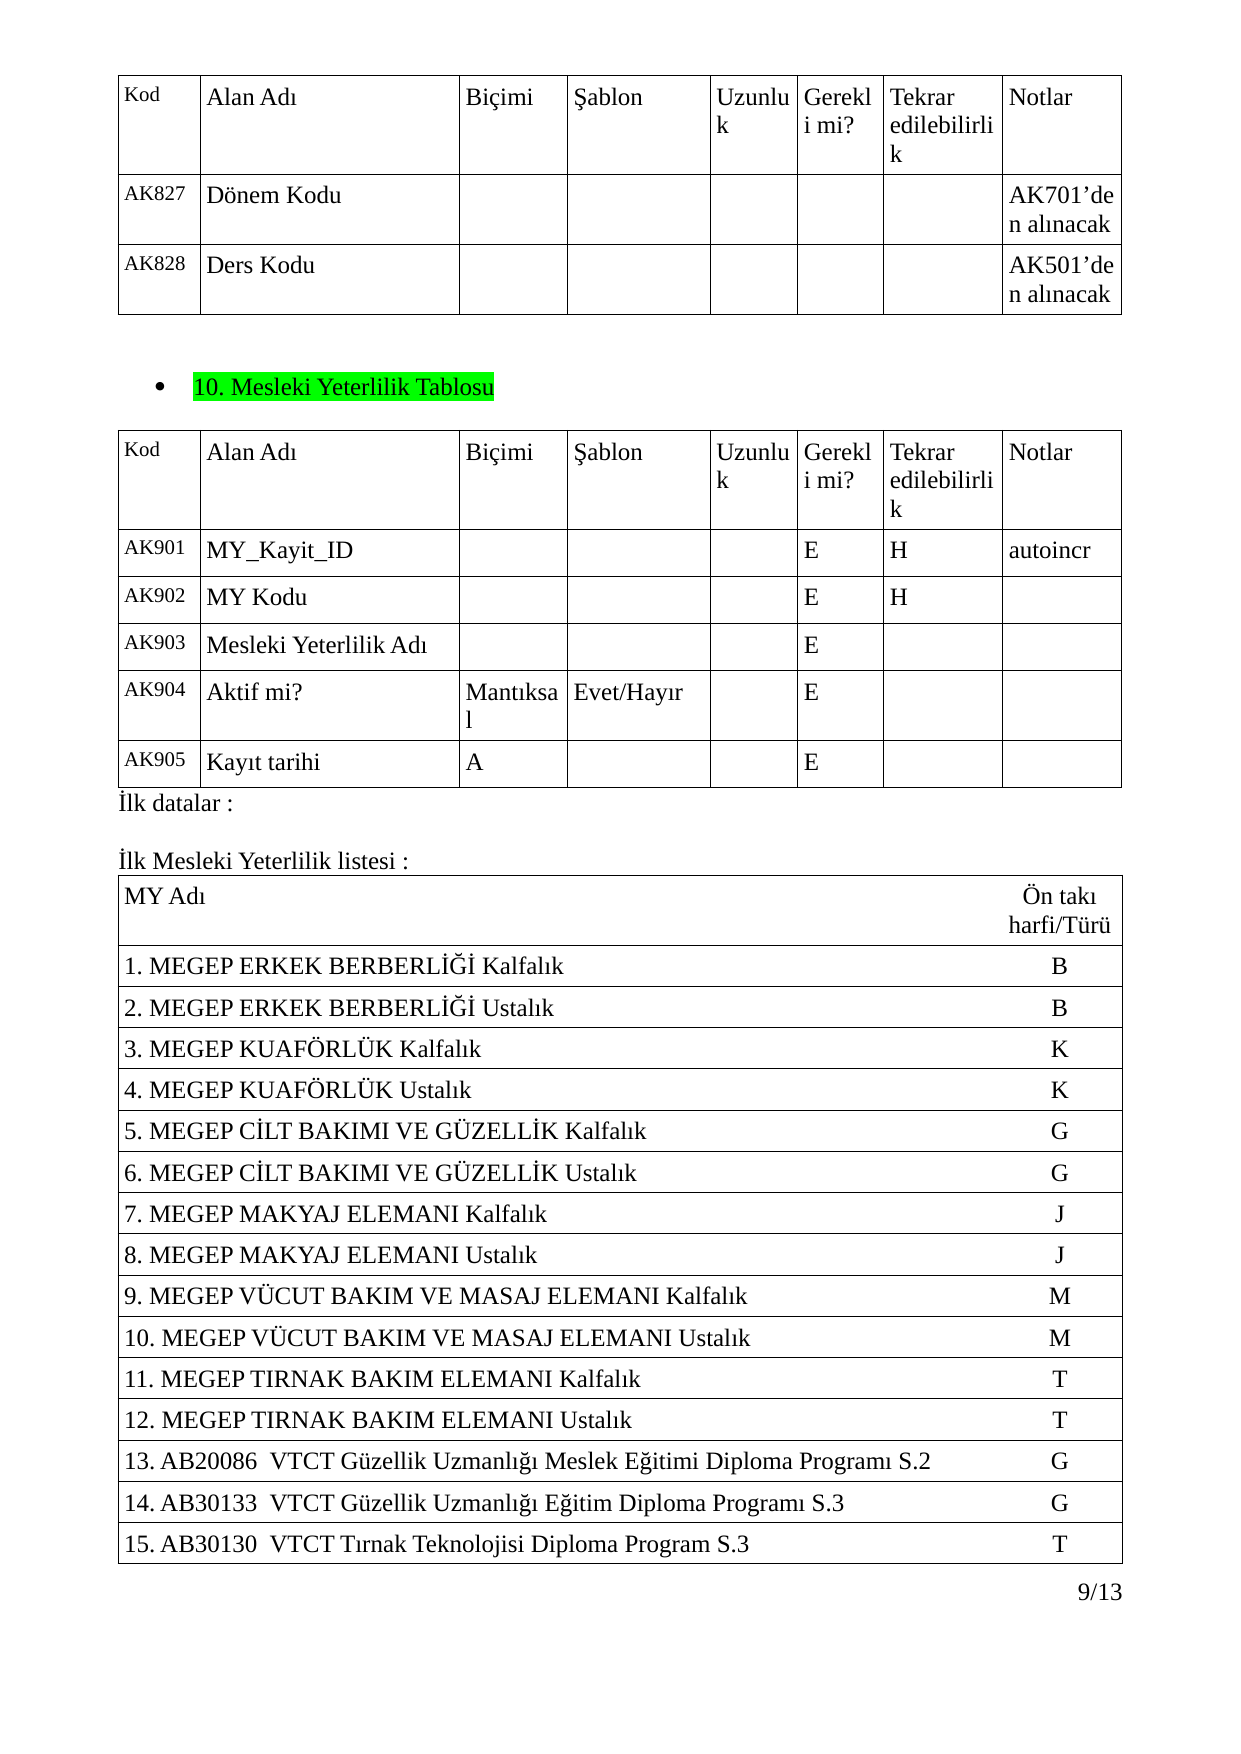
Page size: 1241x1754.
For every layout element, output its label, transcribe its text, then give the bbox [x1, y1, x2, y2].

table_cell J [997, 1193, 1122, 1233]
table_cell Mantıksal [460, 671, 567, 740]
table_cell H [884, 577, 1002, 623]
table_cell [711, 671, 797, 740]
table_cell G [997, 1152, 1122, 1192]
table_cell G [997, 1111, 1122, 1151]
table_header Şablon [568, 76, 710, 174]
table_cell [884, 175, 1002, 244]
table_header Uzunluk [711, 76, 797, 174]
table_cell [568, 577, 710, 623]
table_cell [1003, 577, 1121, 623]
table_cell M [997, 1276, 1122, 1316]
table_cell 7. MEGEP MAKYAJ ELEMANI Kalfalık [119, 1193, 997, 1233]
table_cell [568, 245, 710, 314]
table_cell 8. MEGEP MAKYAJ ELEMANI Ustalık [119, 1234, 997, 1274]
table_cell B [997, 946, 1122, 986]
list 10. Mesleki Yeterlilik Tablosu [156, 372, 1122, 401]
table_cell Dönem Kodu [201, 175, 459, 244]
table_cell AK904 [119, 671, 200, 740]
table_cell AK827 [119, 175, 200, 244]
table_header Tekrar edilebilirlik [884, 76, 1002, 174]
table_header Kod [119, 76, 200, 174]
table_header Notlar [1003, 431, 1121, 528]
table_cell M [997, 1317, 1122, 1357]
table_cell H [884, 530, 1002, 576]
table_cell [460, 624, 567, 670]
table_cell [711, 577, 797, 623]
table_cell [568, 624, 710, 670]
table_cell T [997, 1523, 1122, 1563]
table_cell E [798, 530, 883, 576]
table_cell E [798, 741, 883, 787]
table_cell [1003, 671, 1121, 740]
table_cell [884, 741, 1002, 787]
table_cell J [997, 1234, 1122, 1274]
table_cell G [997, 1482, 1122, 1522]
table_cell G [997, 1441, 1122, 1481]
table_cell Ders Kodu [201, 245, 459, 314]
table_cell [711, 245, 797, 314]
table_cell 10. MEGEP VÜCUT BAKIM VE MASAJ ELEMANI Ustalık [119, 1317, 997, 1357]
table_cell AK902 [119, 577, 200, 623]
table_cell AK905 [119, 741, 200, 787]
table_cell [1003, 624, 1121, 670]
table_cell [884, 624, 1002, 670]
table_header Kod [119, 431, 200, 528]
table_cell 12. MEGEP TIRNAK BAKIM ELEMANI Ustalık [119, 1399, 997, 1439]
table_cell 13. AB20086 VTCT Güzellik Uzmanlığı Meslek Eğitimi Diploma Programı S.2 [119, 1441, 997, 1481]
table_cell [460, 577, 567, 623]
table_cell AK701’den alınacak [1003, 175, 1121, 244]
table_cell 9. MEGEP VÜCUT BAKIM VE MASAJ ELEMANI Kalfalık [119, 1276, 997, 1316]
table_header Şablon [568, 431, 710, 528]
table_header Biçimi [460, 76, 567, 174]
table_cell AK901 [119, 530, 200, 576]
table_cell 2. MEGEP ERKEK BERBERLİĞİ Ustalık [119, 987, 997, 1027]
text İlk Mesleki Yeterlilik listesi : [118, 846, 1122, 874]
table_cell 15. AB30130 VTCT Tırnak Teknolojisi Diploma Program S.3 [119, 1523, 997, 1563]
table_cell [711, 741, 797, 787]
table_cell 14. AB30133 VTCT Güzellik Uzmanlığı Eğitim Diploma Programı S.3 [119, 1482, 997, 1522]
table_cell [798, 245, 883, 314]
table_cell [884, 245, 1002, 314]
table_header Alan Adı [201, 76, 459, 174]
table_cell 4. MEGEP KUAFÖRLÜK Ustalık [119, 1069, 997, 1109]
text İlk datalar : [118, 788, 1122, 817]
table_cell [884, 671, 1002, 740]
table_cell 11. MEGEP TIRNAK BAKIM ELEMANI Kalfalık [119, 1358, 997, 1398]
table_cell [460, 245, 567, 314]
table_cell [568, 530, 710, 576]
table_cell [798, 175, 883, 244]
table_cell Kayıt tarihi [201, 741, 459, 787]
table_cell [711, 175, 797, 244]
table_cell [460, 175, 567, 244]
table_header Notlar [1003, 76, 1121, 174]
table_cell [711, 624, 797, 670]
table_header Tekrar edilebilirlik [884, 431, 1002, 528]
table_cell 6. MEGEP CİLT BAKIMI VE GÜZELLİK Ustalık [119, 1152, 997, 1192]
table_cell [711, 530, 797, 576]
table_cell [460, 530, 567, 576]
table_header Uzunluk [711, 431, 797, 528]
table_cell Aktif mi? [201, 671, 459, 740]
table_cell Evet/Hayır [568, 671, 710, 740]
table_cell E [798, 671, 883, 740]
table_cell T [997, 1399, 1122, 1439]
table_cell autoincr [1003, 530, 1121, 576]
table_cell E [798, 577, 883, 623]
table_cell B [997, 987, 1122, 1027]
table_cell E [798, 624, 883, 670]
table_cell [568, 175, 710, 244]
table_cell K [997, 1069, 1122, 1109]
table_cell AK903 [119, 624, 200, 670]
table_header Gerekli mi? [798, 431, 883, 528]
table_cell 3. MEGEP KUAFÖRLÜK Kalfalık [119, 1028, 997, 1068]
table_cell A [460, 741, 567, 787]
table_cell Mesleki Yeterlilik Adı [201, 624, 459, 670]
table_header Gerekli mi? [798, 76, 883, 174]
table_header Alan Adı [201, 431, 459, 528]
table_cell AK501’den alınacak [1003, 245, 1121, 314]
table_cell [1003, 741, 1121, 787]
table_cell K [997, 1028, 1122, 1068]
table_header Ön takı harfi/Türü [997, 876, 1122, 944]
table_cell 1. MEGEP ERKEK BERBERLİĞİ Kalfalık [119, 946, 997, 986]
table_cell 5. MEGEP CİLT BAKIMI VE GÜZELLİK Kalfalık [119, 1111, 997, 1151]
table_cell MY Kodu [201, 577, 459, 623]
table_cell [568, 741, 710, 787]
table_cell MY_Kayit_ID [201, 530, 459, 576]
table_cell AK828 [119, 245, 200, 314]
table_cell T [997, 1358, 1122, 1398]
table_header MY Adı [119, 876, 997, 944]
table_header Biçimi [460, 431, 567, 528]
